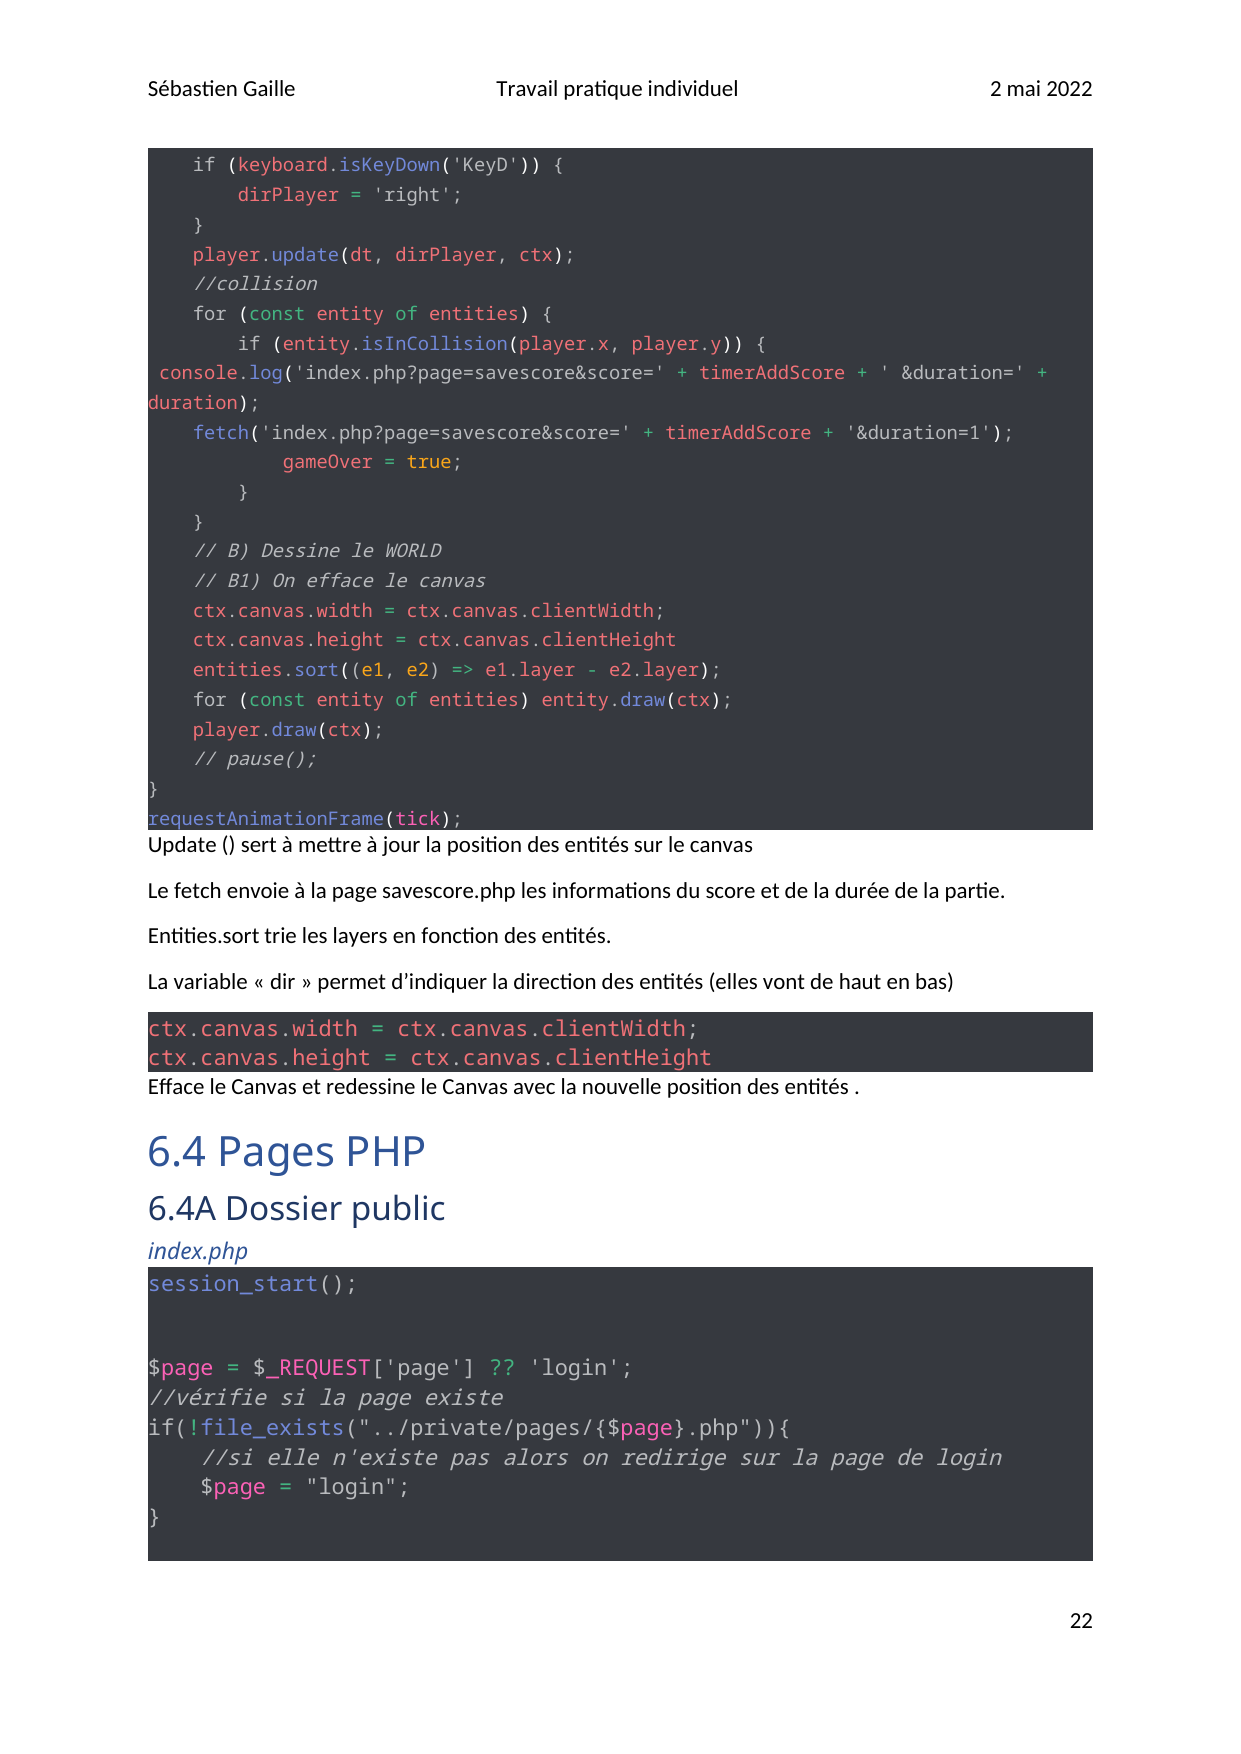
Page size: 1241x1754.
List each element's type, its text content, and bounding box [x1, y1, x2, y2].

text for (const entity of entities) entity.draw(ctx); [148, 682, 1093, 712]
text } [148, 474, 1093, 504]
text // pause(); [148, 741, 1093, 771]
text player.update(dt, dirPlayer, ctx); [148, 237, 1093, 266]
text requestAnimationFrame(tick); [148, 801, 1093, 830]
text player.draw(ctx); [148, 712, 1093, 741]
text $page = $_REQUEST['page'] ?? 'login'; [148, 1352, 1093, 1382]
text session_start(); [148, 1267, 1093, 1297]
text entities.sort((e1, e2) => e1.layer - e2.layer); [148, 652, 1093, 682]
text // B1) On efface le canvas [148, 563, 1093, 593]
subtitle index.php [148, 1235, 1093, 1267]
text ctx.canvas.width = ctx.canvas.clientWidth; [148, 593, 1093, 623]
text if (keyboard.isKeyDown('KeyD')) { [148, 148, 1093, 177]
text // B) Dessine le WORLD [148, 533, 1093, 563]
text console.log('index.php?page=savescore&score=' + timerAddScore + ' &duration=' + duration); [148, 355, 1093, 415]
text ctx.canvas.height = ctx.canvas.clientHeight [148, 1042, 1093, 1072]
text Efface le Canvas et redessine le Canvas avec la nouvelle position des entités . [148, 1072, 1093, 1100]
text if(!file_exists("../private/pages/{$page}.php")){ [148, 1412, 1093, 1441]
text Update () sert à mettre à jour la position des entités sur le canvas [148, 830, 1093, 858]
text } [148, 1501, 1093, 1531]
text $page = "login"; [148, 1471, 1093, 1501]
text if (entity.isInCollision(player.x, player.y)) { [148, 326, 1093, 355]
text ctx.canvas.width = ctx.canvas.clientWidth; [148, 1012, 1093, 1042]
text //vérifie si la page existe [148, 1382, 1093, 1412]
text gameOver = true; [148, 444, 1093, 474]
subtitle 6.4 Pages PHP [148, 1122, 1093, 1178]
text fetch('index.php?page=savescore&score=' + timerAddScore + '&duration=1'); [148, 415, 1093, 444]
text //collision [148, 266, 1093, 296]
text } [148, 207, 1093, 237]
text Le fetch envoie à la page savescore.php les informations du score et de la durée de la partie. [148, 876, 1093, 904]
text Entities.sort trie les layers en fonction des entités. [148, 921, 1093, 949]
text } [148, 504, 1093, 533]
text } [148, 771, 1093, 801]
text La variable « dir » permet d’indiquer la direction des entités (elles vont de haut en bas) [148, 967, 1093, 995]
text //si elle n'existe pas alors on redirige sur la page de login [148, 1441, 1093, 1471]
text for (const entity of entities) { [148, 296, 1093, 326]
text ctx.canvas.height = ctx.canvas.clientHeight [148, 623, 1093, 652]
subtitle 6.4A Dossier public [148, 1184, 1093, 1230]
text dirPlayer = 'right'; [148, 177, 1093, 207]
